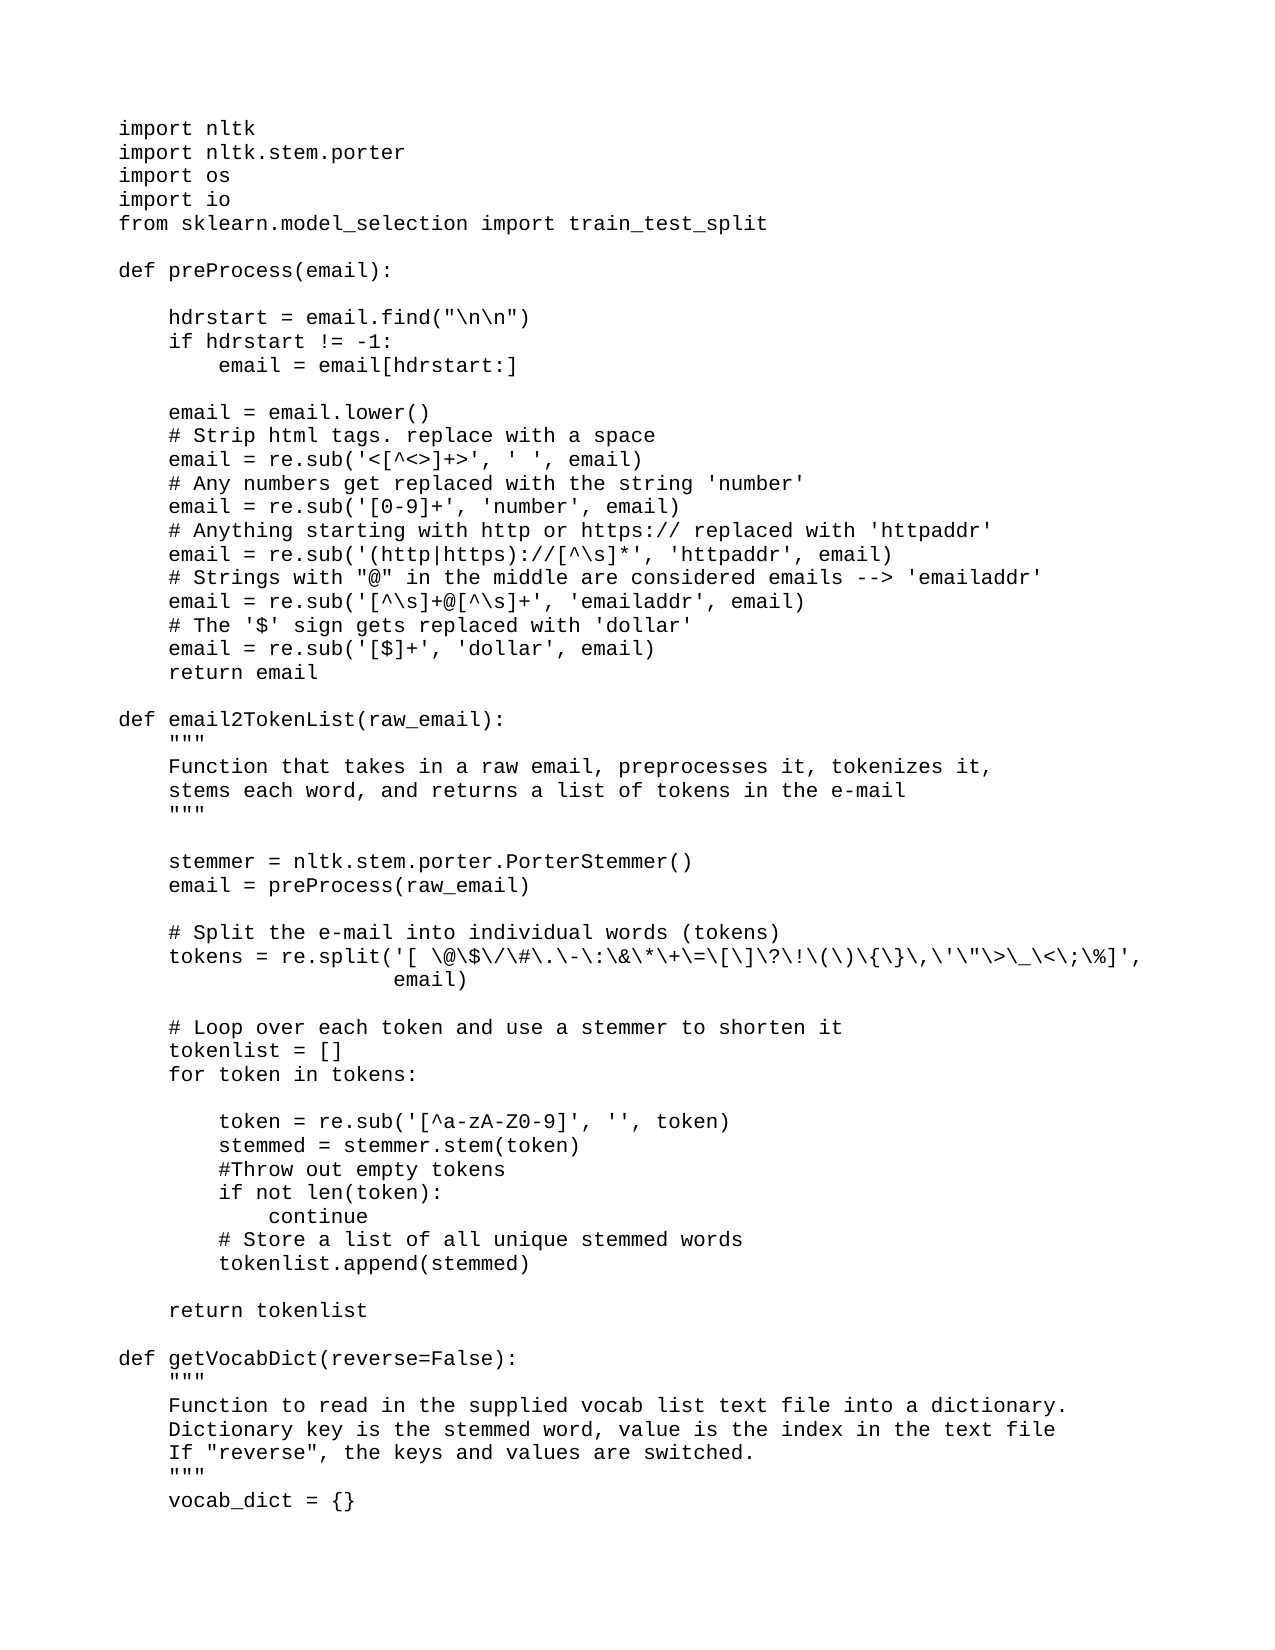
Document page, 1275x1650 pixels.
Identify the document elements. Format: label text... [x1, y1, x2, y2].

text def email2TokenList(raw_email): [118, 709, 1157, 733]
text email = email[hdrstart:] [118, 354, 1157, 378]
text """ [118, 1466, 1157, 1489]
text # Strings with "@" in the middle are considered emails --> 'emailaddr' [118, 567, 1157, 591]
text stemmed = stemmer.stem(token) [118, 1135, 1157, 1158]
text #Throw out empty tokens [118, 1158, 1157, 1182]
text if hdrstart != -1: [118, 331, 1157, 354]
text Function to read in the supplied vocab list text file into a dictionary. [118, 1395, 1157, 1419]
text continue [118, 1206, 1157, 1229]
text email) [118, 969, 1157, 993]
text # The '$' sign gets replaced with 'dollar' [118, 615, 1157, 638]
text email = re.sub('[$]+', 'dollar', email) [118, 638, 1157, 662]
text stems each word, and returns a list of tokens in the e-mail [118, 780, 1157, 804]
text from sklearn.model_selection import train_test_split [118, 213, 1157, 236]
text tokenlist.append(stemmed) [118, 1253, 1157, 1277]
text email = re.sub('<[^<>]+>', ' ', email) [118, 449, 1157, 473]
text tokenlist = [] [118, 1040, 1157, 1064]
text # Anything starting with http or https:// replaced with 'httpaddr' [118, 520, 1157, 544]
text # Split the e-mail into individual words (tokens) [118, 922, 1157, 946]
text hdrstart = email.find("\n\n") [118, 307, 1157, 331]
text If "reverse", the keys and values are switched. [118, 1442, 1157, 1466]
text vocab_dict = {} [118, 1489, 1157, 1513]
text stemmer = nltk.stem.porter.PorterStemmer() [118, 851, 1157, 875]
text tokens = re.split('[ \@\$\/\#\.\-\:\&\*\+\=\[\]\?\!\(\)\{\}\,\'\"\>\_\<\;\%]', [118, 946, 1157, 969]
text token = re.sub('[^a-zA-Z0-9]', '', token) [118, 1111, 1157, 1135]
text import nltk.stem.porter [118, 142, 1157, 165]
text # Loop over each token and use a stemmer to shorten it [118, 1017, 1157, 1040]
text import nltk [118, 118, 1157, 142]
text # Store a list of all unique stemmed words [118, 1229, 1157, 1253]
text """ [118, 804, 1157, 827]
text email = preProcess(raw_email) [118, 875, 1157, 898]
text return email [118, 662, 1157, 686]
text if not len(token): [118, 1182, 1157, 1206]
text email = email.lower() [118, 402, 1157, 426]
text import io [118, 189, 1157, 213]
text """ [118, 1371, 1157, 1395]
text for token in tokens: [118, 1064, 1157, 1088]
text return tokenlist [118, 1300, 1157, 1324]
text email = re.sub('[0-9]+', 'number', email) [118, 496, 1157, 520]
text # Any numbers get replaced with the string 'number' [118, 473, 1157, 496]
text Dictionary key is the stemmed word, value is the index in the text file [118, 1419, 1157, 1442]
text import os [118, 165, 1157, 189]
text """ [118, 733, 1157, 757]
text email = re.sub('[^\s]+@[^\s]+', 'emailaddr', email) [118, 591, 1157, 615]
text def getVocabDict(reverse=False): [118, 1348, 1157, 1371]
text email = re.sub('(http|https)://[^\s]*', 'httpaddr', email) [118, 544, 1157, 567]
text Function that takes in a raw email, preprocesses it, tokenizes it, [118, 757, 1157, 780]
text # Strip html tags. replace with a space [118, 426, 1157, 449]
text def preProcess(email): [118, 260, 1157, 284]
